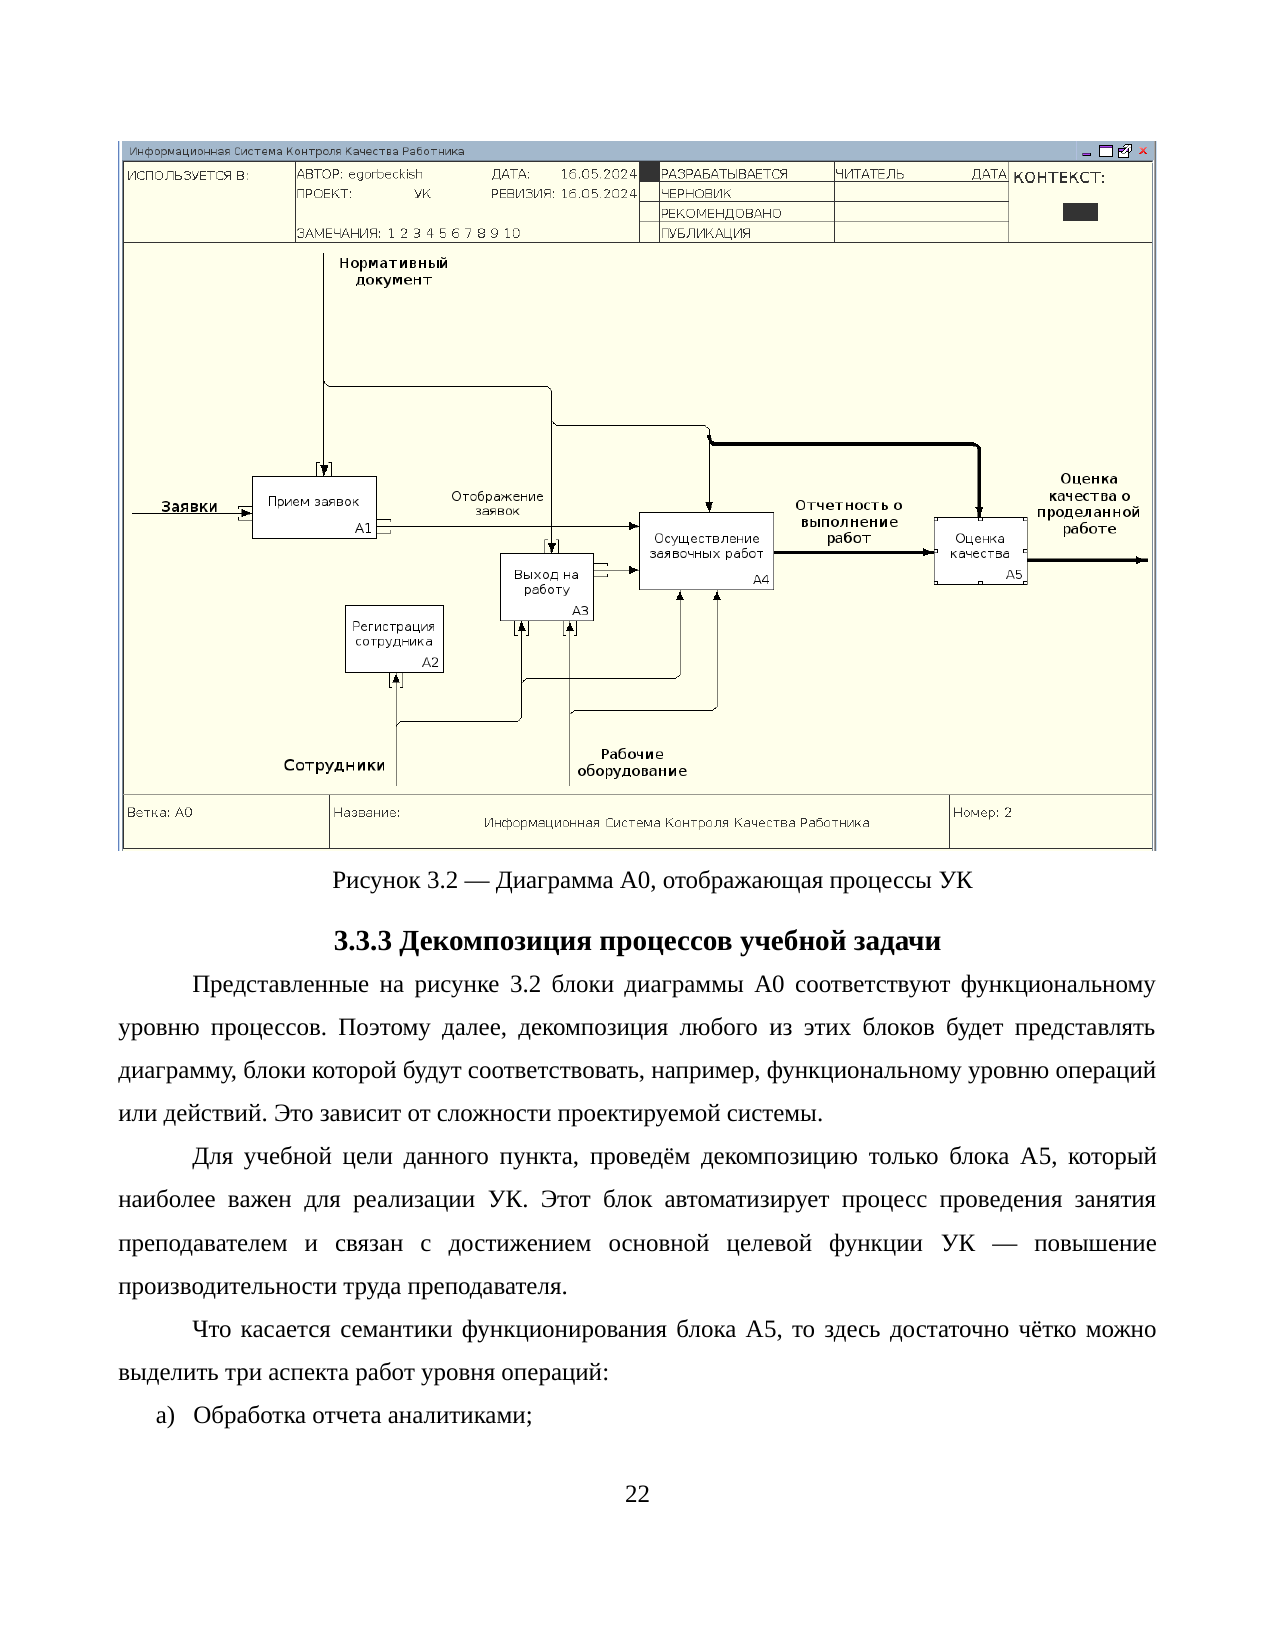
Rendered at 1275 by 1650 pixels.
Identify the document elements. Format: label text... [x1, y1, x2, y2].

list Обработка отчета аналитиками; [156, 1400, 1157, 1429]
text Что касается семантики функционирования блока A5, то здесь достаточно чётко можно выделить три аспекта работ уровня операций: [118, 1314, 1157, 1386]
picture [118, 141, 1157, 851]
subtitle 3.3.3 Декомпозиция процессов учебной задачи [118, 923, 1157, 956]
text Представленные на рисунке 3.2 блоки диаграммы A0 соответствуют функциональному уровню процессов. Поэтому далее, декомпозиция любого из этих блоков будет представлять диаграмму, блоки которой будут соответствовать, например, функциональному уровню операций или действий. Это зависит от сложности проектируемой системы. [118, 969, 1157, 1127]
text Для учебной цели данного пункта, проведём декомпозицию только блока A5, который наиболее важен для реализации УК. Этот блок автоматизирует процесс проведения занятия преподавателем и связан с достижением основной целевой функции УК — повышение производительности труда преподавателя. [118, 1141, 1157, 1299]
text Рисунок 3.2 — Диаграмма A0, отображающая процессы УК [118, 851, 1157, 894]
